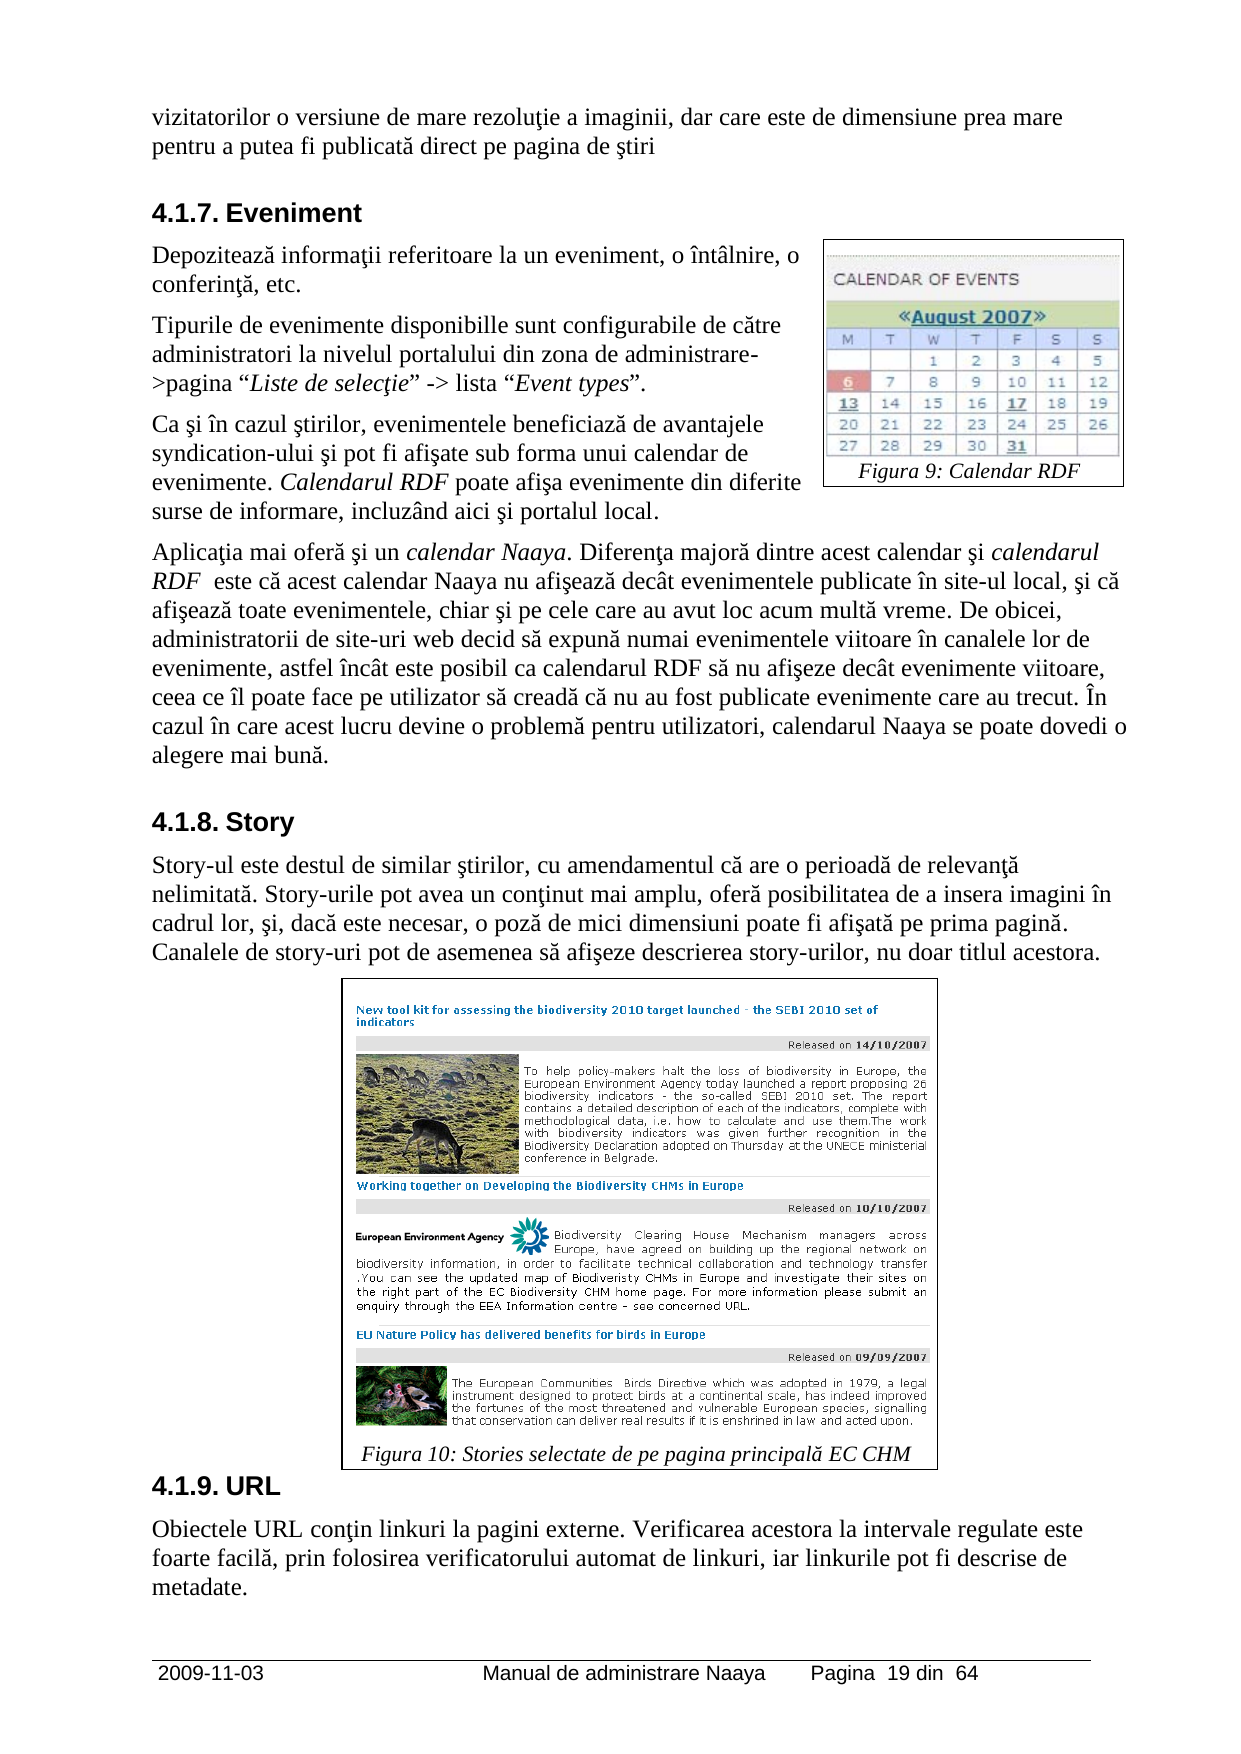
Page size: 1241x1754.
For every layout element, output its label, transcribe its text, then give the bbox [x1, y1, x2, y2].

text Obiectele URL conţin linkuri la pagini externe. Verificarea acestora la intervale regulate este foarte facilă, prin folosirea verificatorului automat de linkuri, iar linkurile pot fi descrise de metadate. [152, 1514, 1128, 1601]
list Figura 10: Stories selectate de pe pagina principală EC CHM [346, 1441, 934, 1466]
subtitle URL [343, 979, 937, 1469]
list Figura 9: Calendar RDF [826, 458, 1120, 483]
text Depozitează informaţii referitoare la un eveniment, o întâlnire, o conferinţă, etc. [152, 240, 823, 298]
subtitle Eveniment [152, 196, 1128, 227]
subtitle URL [152, 1003, 1128, 1501]
subtitle Story [152, 806, 1128, 837]
text Ca şi în cazul ştirilor, evenimentele beneficiază de avantajele syndication-ului şi pot fi afişate sub forma unui calendar de evenimente. Calendarul RDF poate afişa evenimente din diferite surse de informare, incluzând aici şi portalul local. [152, 409, 1128, 525]
text Aplicaţia mai oferă şi un calendar Naaya. Diferenţa majoră dintre acest calendar şi calendarul RDF este că acest calendar Naaya nu afişează decât evenimentele publicate în site-ul local, şi că afişează toate evenimentele, chiar şi pe cele care au avut loc acum multă vreme. De obicei, administratorii de site-uri web decid să expună numai evenimentele viitoare în canalele lor de evenimente, astfel încât este posibil ca calendarul RDF să nu afişeze decât evenimente viitoare, ceea ce îl poate face pe utilizator să creadă că nu au fost publicate evenimente care au trecut. În cazul în care acest lucru devine o problemă pentru utilizatori, calendarul Naaya se poate dovedi o alegere mai bună. [152, 537, 1128, 769]
subtitle [824, 240, 1123, 486]
picture [826, 255, 1120, 458]
text Story-ul este destul de similar ştirilor, cu amendamentul că are o perioadă de relevanţă nelimitată. Story-urile pot avea un conţinut mai amplu, oferă posibilitatea de a insera imagini în cadrul lor, şi, dacă este necesar, o poză de mici dimensiuni poate fi afişată pe prima pagină. Canalele de story-uri pot de asemenea să afişeze descrierea story-urilor, nu doar titlul acestora. [152, 850, 1128, 966]
text vizitatorilor o versiune de mare rezoluţie a imaginii, dar care este de dimensiune prea mare pentru a putea fi publicată direct pe pagina de ştiri [152, 102, 1128, 160]
text Tipurile de evenimente disponibille sunt configurabile de către administratori la nivelul portalului din zona de administrare->pagina “Liste de selecţie” -> lista “Event types”. [152, 310, 823, 397]
